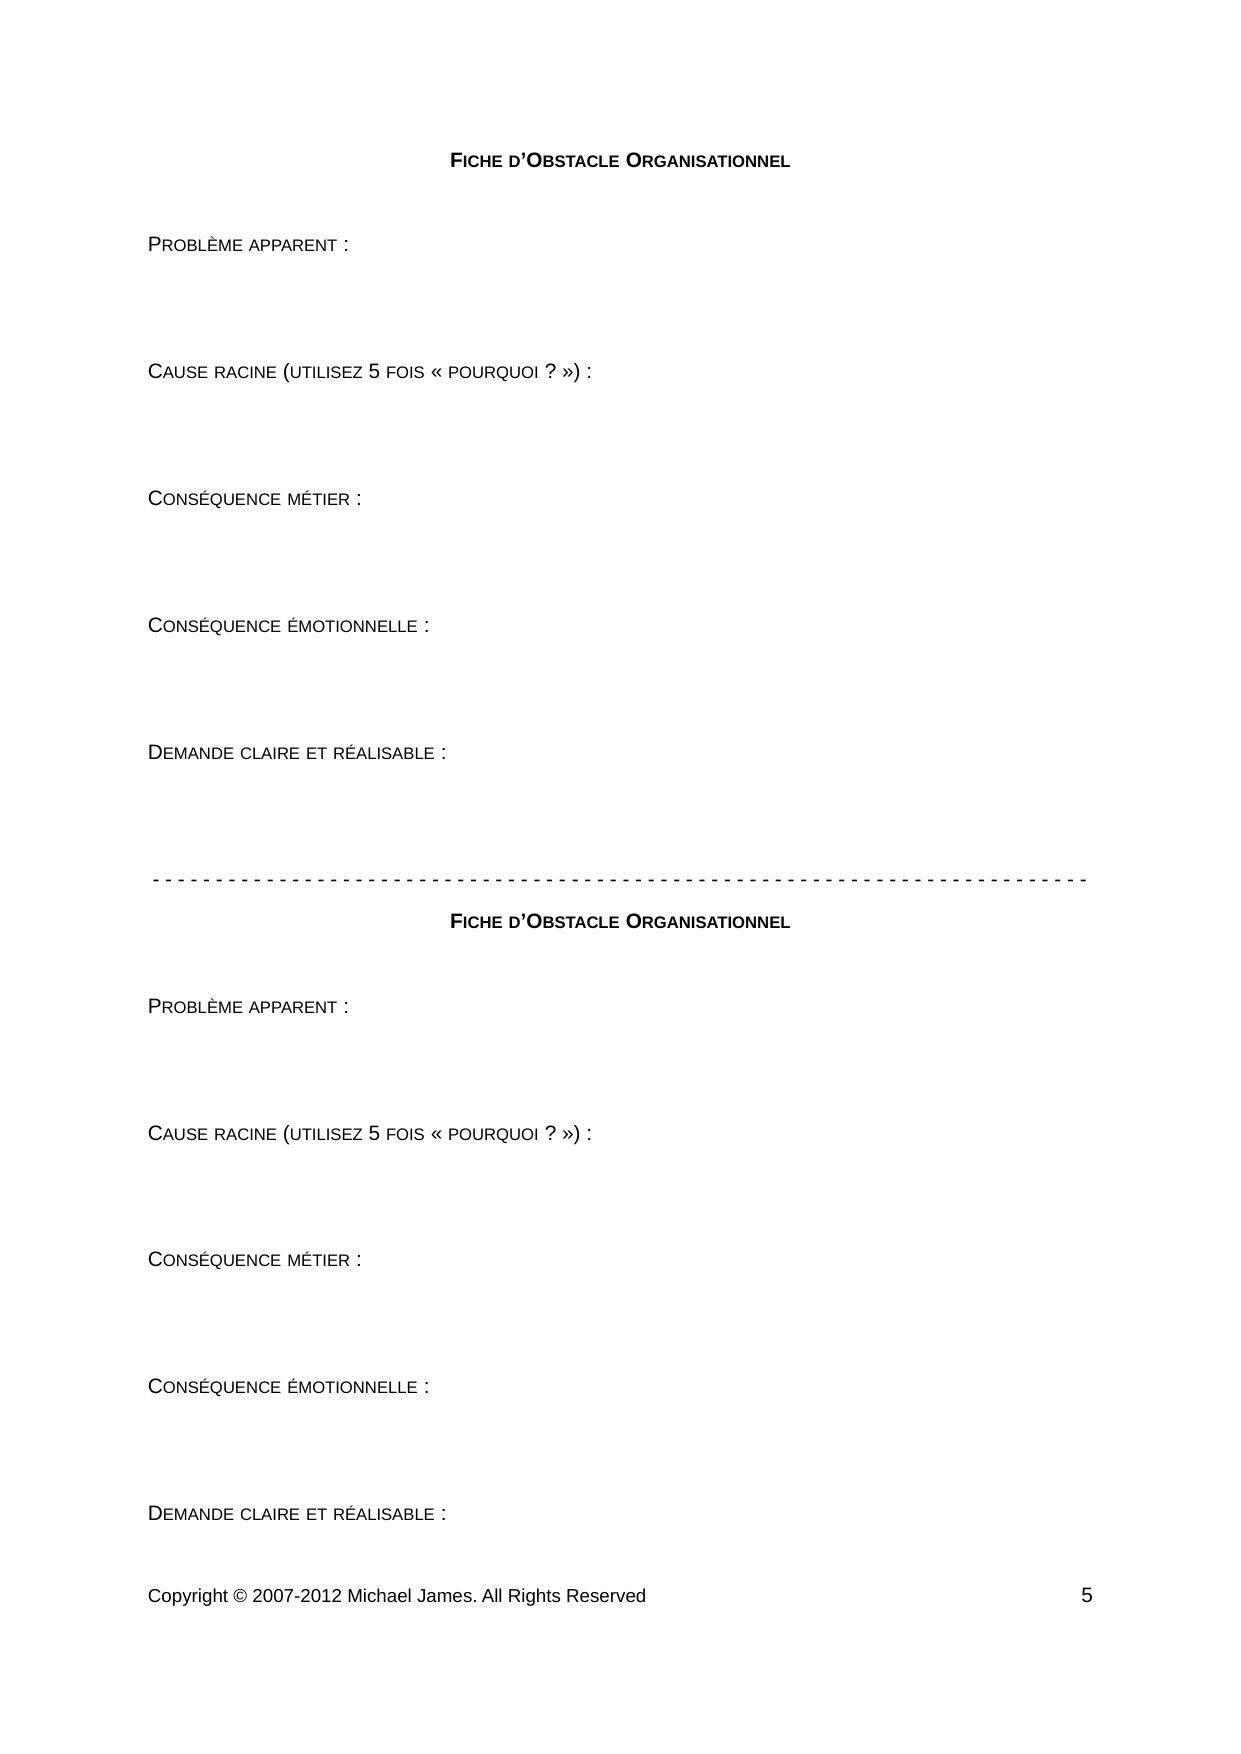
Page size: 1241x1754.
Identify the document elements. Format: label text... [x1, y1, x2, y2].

text Conséquence métier : [148, 486, 1093, 510]
text Problème apparent : [148, 232, 1093, 256]
text Conséquence émotionnelle : [148, 1374, 1093, 1398]
text Fiche d’Obstacle Organisationnel [148, 148, 1093, 172]
text - - - - - - - - - - - - - - - - - - - - - - - - - - - - - - - - - - - - - - - - - - - - - - - - - - - - - - - - - - - - - - - - - - - - - - - - - - [148, 867, 1093, 891]
text Problème apparent : [148, 993, 1093, 1017]
text Cause racine (utilisez 5 fois « pourquoi ? ») : [148, 1120, 1093, 1144]
text Conséquence émotionnelle : [148, 613, 1093, 637]
text Conséquence métier : [148, 1247, 1093, 1271]
text Fiche d’Obstacle Organisationnel [148, 909, 1093, 933]
text Demande claire et réalisable : [148, 1501, 1093, 1525]
text Demande claire et réalisable : [148, 740, 1093, 764]
text Cause racine (utilisez 5 fois « pourquoi ? ») : [148, 359, 1093, 383]
